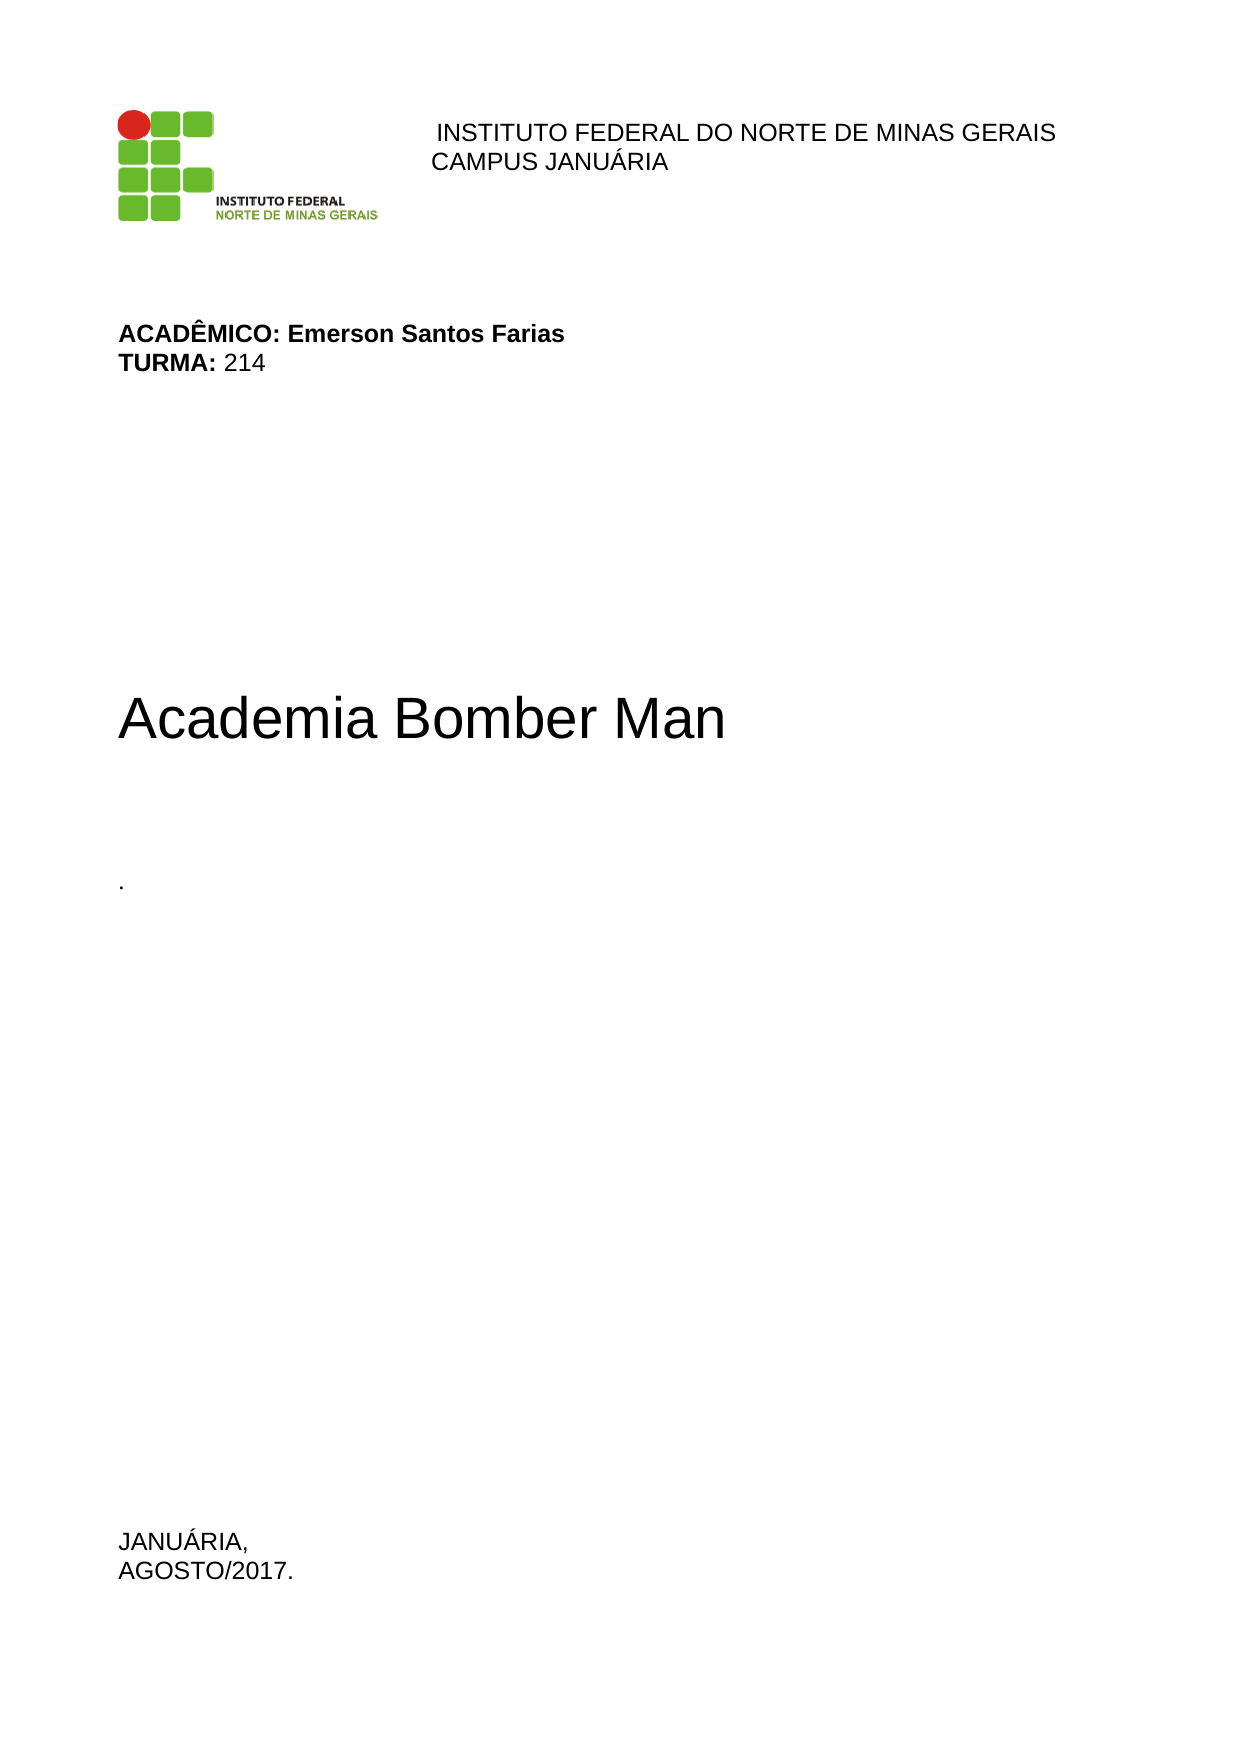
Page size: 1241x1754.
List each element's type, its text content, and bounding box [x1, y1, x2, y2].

picture [117, 110, 378, 223]
text CAMPUS JANUÁRIA [378, 147, 1122, 176]
text JANUÁRIA, [118, 1527, 1122, 1556]
text Academia Bomber Man [118, 684, 1122, 751]
text ACADÊMICO: Emerson Santos Farias [118, 319, 1122, 348]
text AGOSTO/2017. [118, 1556, 1122, 1584]
text TURMA: 214 [118, 348, 1122, 377]
text INSTITUTO FEDERAL DO NORTE DE MINAS GERAIS [378, 118, 1122, 147]
text . [118, 866, 1122, 894]
